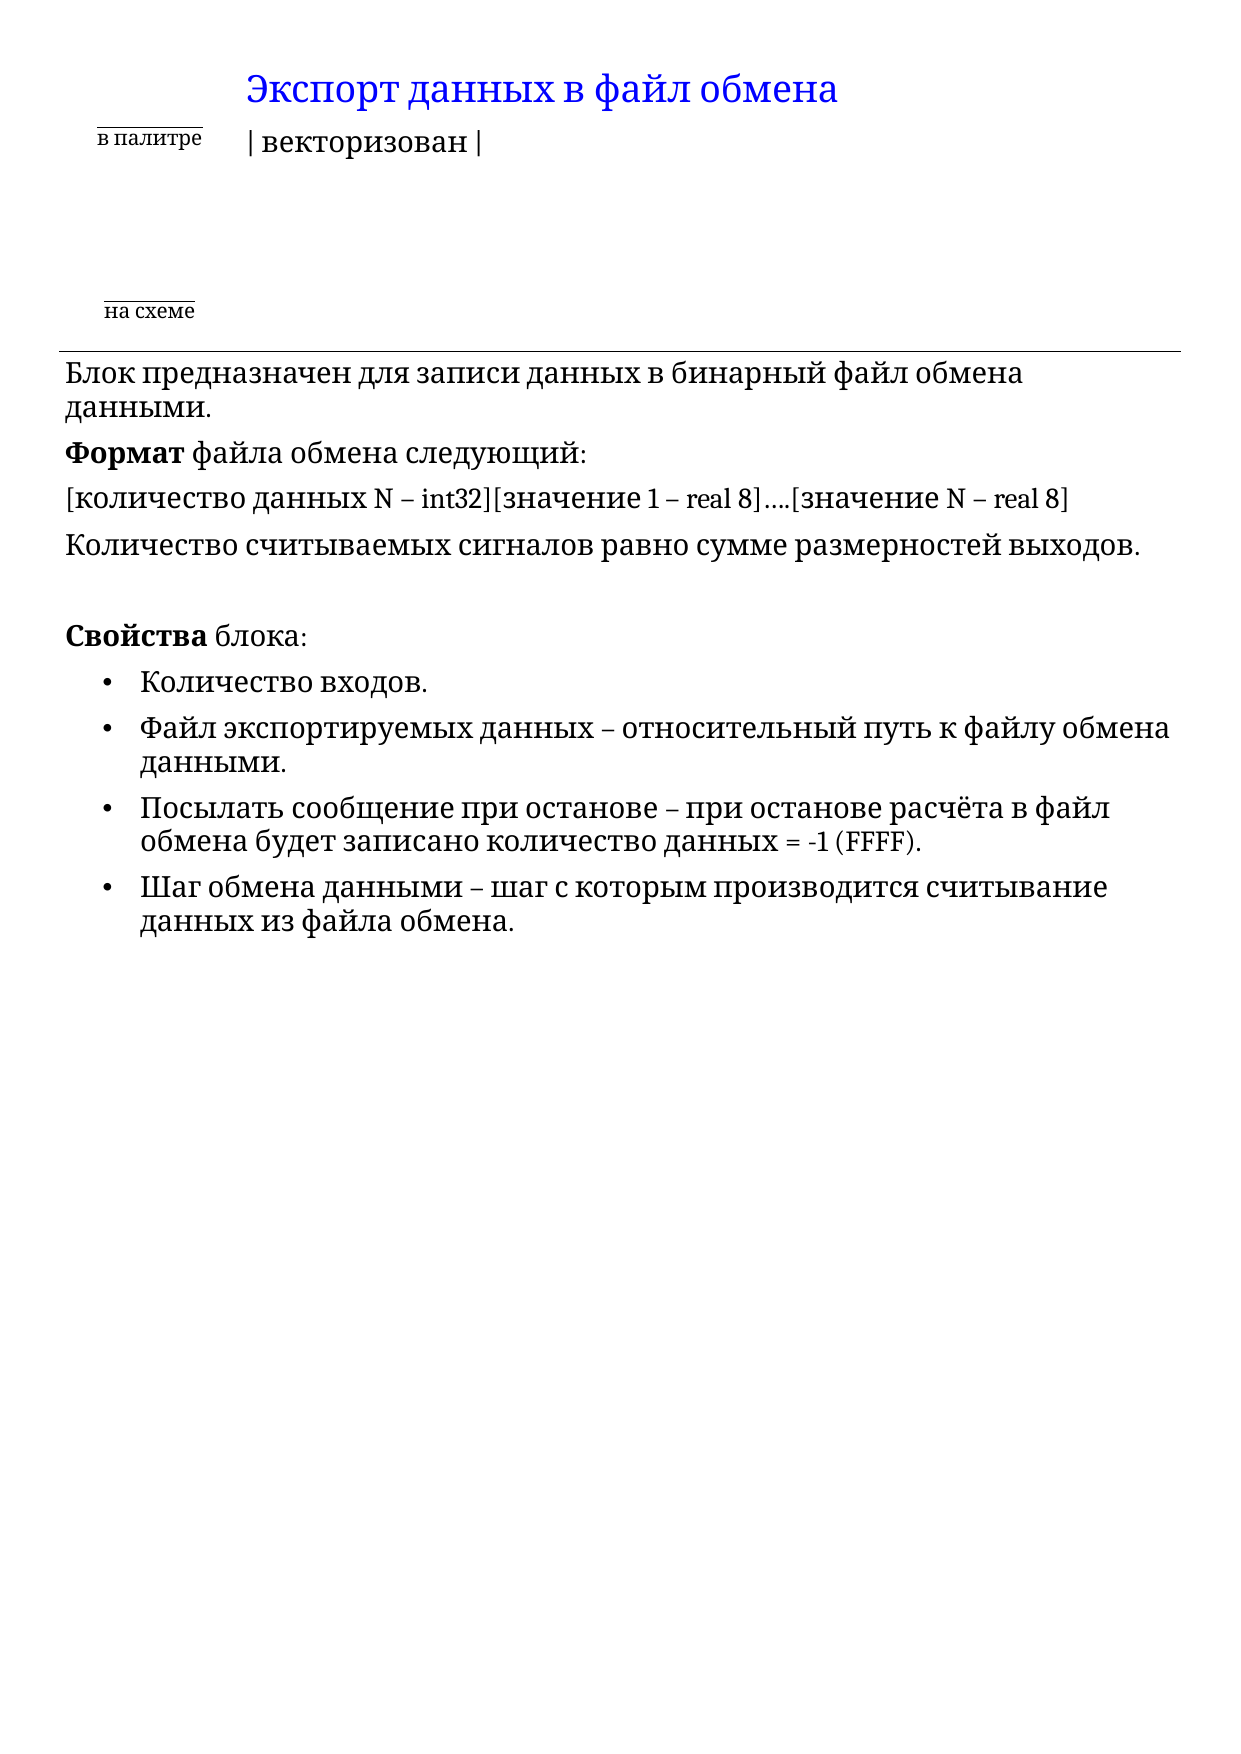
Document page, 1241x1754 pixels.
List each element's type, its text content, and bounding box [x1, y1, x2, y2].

table_cell [240, 178, 1181, 294]
table_cell [240, 294, 1181, 351]
table_cell | векторизован | [240, 121, 1181, 178]
table_cell [59, 178, 240, 294]
table_header Экспорт данных в файл обмена [240, 59, 1181, 121]
table_cell Блок предназначен для записи данных в бинарный файл обмена данными. Формат файла обмена следующий: [количество данных N – int32][значение 1 – real 8]….[значение N – real 8] Количество считываемых сигналов равно сумме размерностей выходов. Свойства блока: Количество входов. Файл экспортируемых данных – относительный путь к файлу обмена данными. Посылать сообщение при останове – при останове расчёта в файл обмена будет записано количество данных = -1 (FFFF). Шаг обмена данными – шаг с которым производится считывание данных из файла обмена. [59, 352, 1181, 957]
table_cell в палитре [59, 121, 240, 178]
table_cell на схеме [59, 294, 240, 351]
table_header [59, 59, 240, 121]
